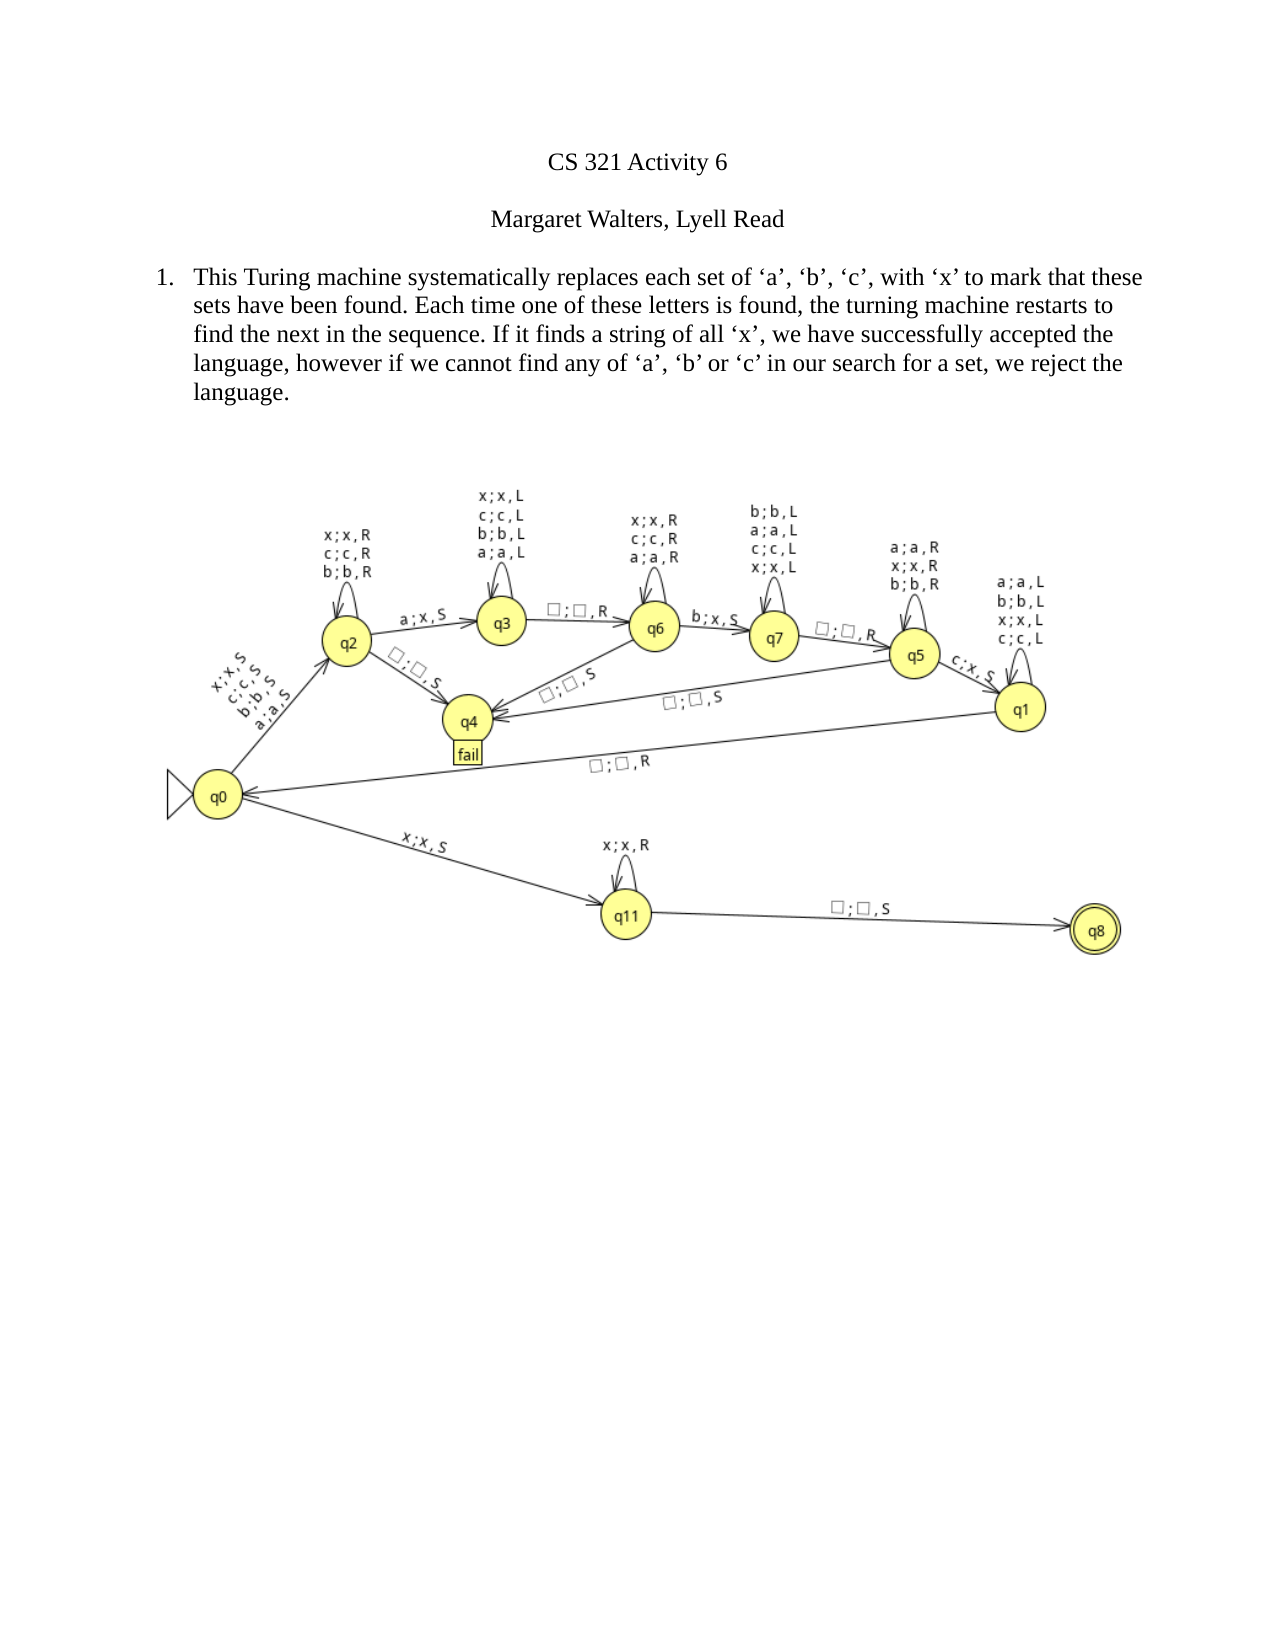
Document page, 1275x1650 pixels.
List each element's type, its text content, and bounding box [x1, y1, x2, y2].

picture [129, 474, 1131, 966]
list This Turing machine systematically replaces each set of ‘a’, ‘b’, ‘c’, with ‘x’ to mark that these sets have been found. Each time one of these letters is found, the turning machine restarts to find the next in the sequence. If it finds a string of all ‘x’, we have successfully accepted the language, however if we cannot find any of ‘a’, ‘b’ or ‘c’ in our search for a set, we reject the language. [156, 262, 1157, 994]
text Margaret Walters, Lyell Read [118, 204, 1157, 233]
text CS 321 Activity 6 [118, 147, 1157, 176]
